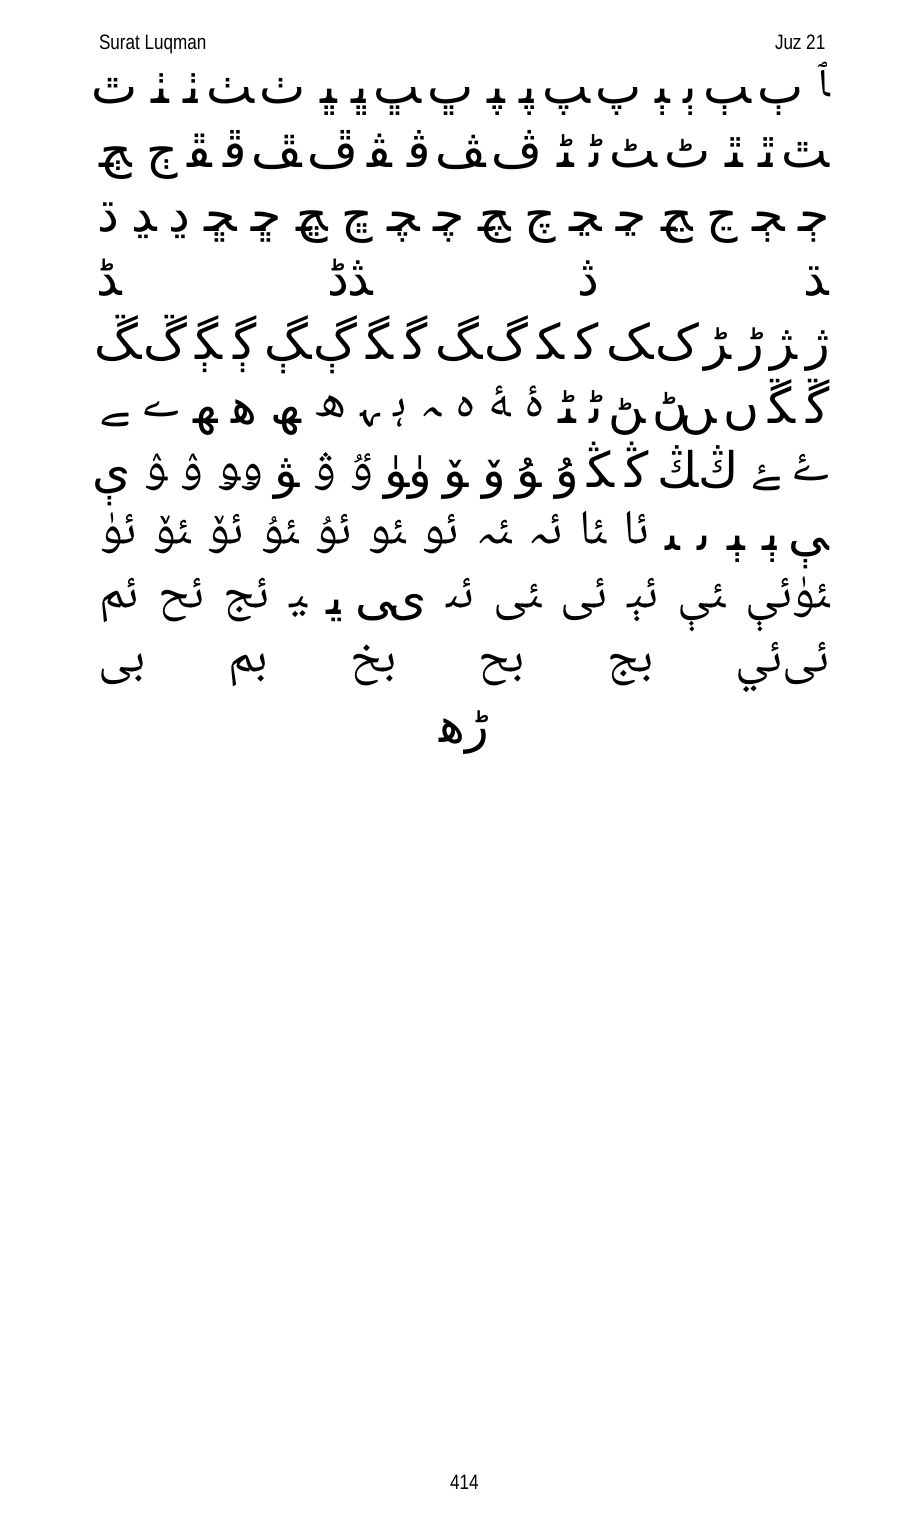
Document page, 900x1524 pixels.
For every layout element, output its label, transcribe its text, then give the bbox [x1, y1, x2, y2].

text ﮌﮬ [99, 698, 829, 762]
text ﭑ ﭒ ﭓ ﭔ ﭕ ﭖ ﭗ ﭘ ﭙ ﭚ ﭛ ﭜ ﭝ ﭞ ﭟ ﭠ ﭡ ﭢ ﭣ ﭤ ﭥ ﭦ ﭧ ﭨ ﭩ ﭪ ﭫ ﭬ ﭭ ﭮ ﭯ ﭰ ﭱ ﭲ ﭳ ﭴ ﭵ ﭶ ﭷ ﭸ ﭹ ﭺ ﭻ ﭼ ﭽ ﭾ ﭿ ﮀ ﮁ ﮂ ﮃ ﮄ ﮅ ﮆ ﮇﮈ ﮉ [99, 60, 829, 315]
text ﮊ ﮋ ﮌ ﮍ ﮎ ﮏ ﮐ ﮑ ﮒ ﮓ ﮔ ﮕ ﮖ ﮗ ﮘ ﮙ ﮚ ﮛ ﮜ ﮝ ﮞ ﮟﮠ ﮡ ﮢ ﮣ ﮤ ﮥ ﮦ ﮧ ﮨ ﮩ ﮪ ﮫ ﮬ ﮭ ﮮ ﮯ ﮰ ﮱ ﯓ ﯔ ﯕ ﯖ ﯗ ﯘ ﯙ ﯚ ﯛﯜ ﯝ ﯞ ﯟ ﯠﯡ ﯢ ﯣ ﯤ ﯥ ﯦ ﯧ ﯨ ﯩ ﯪ ﯫ ﯬ ﯭ ﯮ ﯯ ﯰ ﯱ ﯲ ﯳ ﯴ ﯵﯶ ﯷ ﯸ ﯹ ﯺ ﯻ ﯼﯽ ﯾ ﯿ ﰀ ﰁ ﰂ ﰃﰄ ﰅ ﰆ ﰇ ﰈ ﰉ [99, 315, 829, 698]
